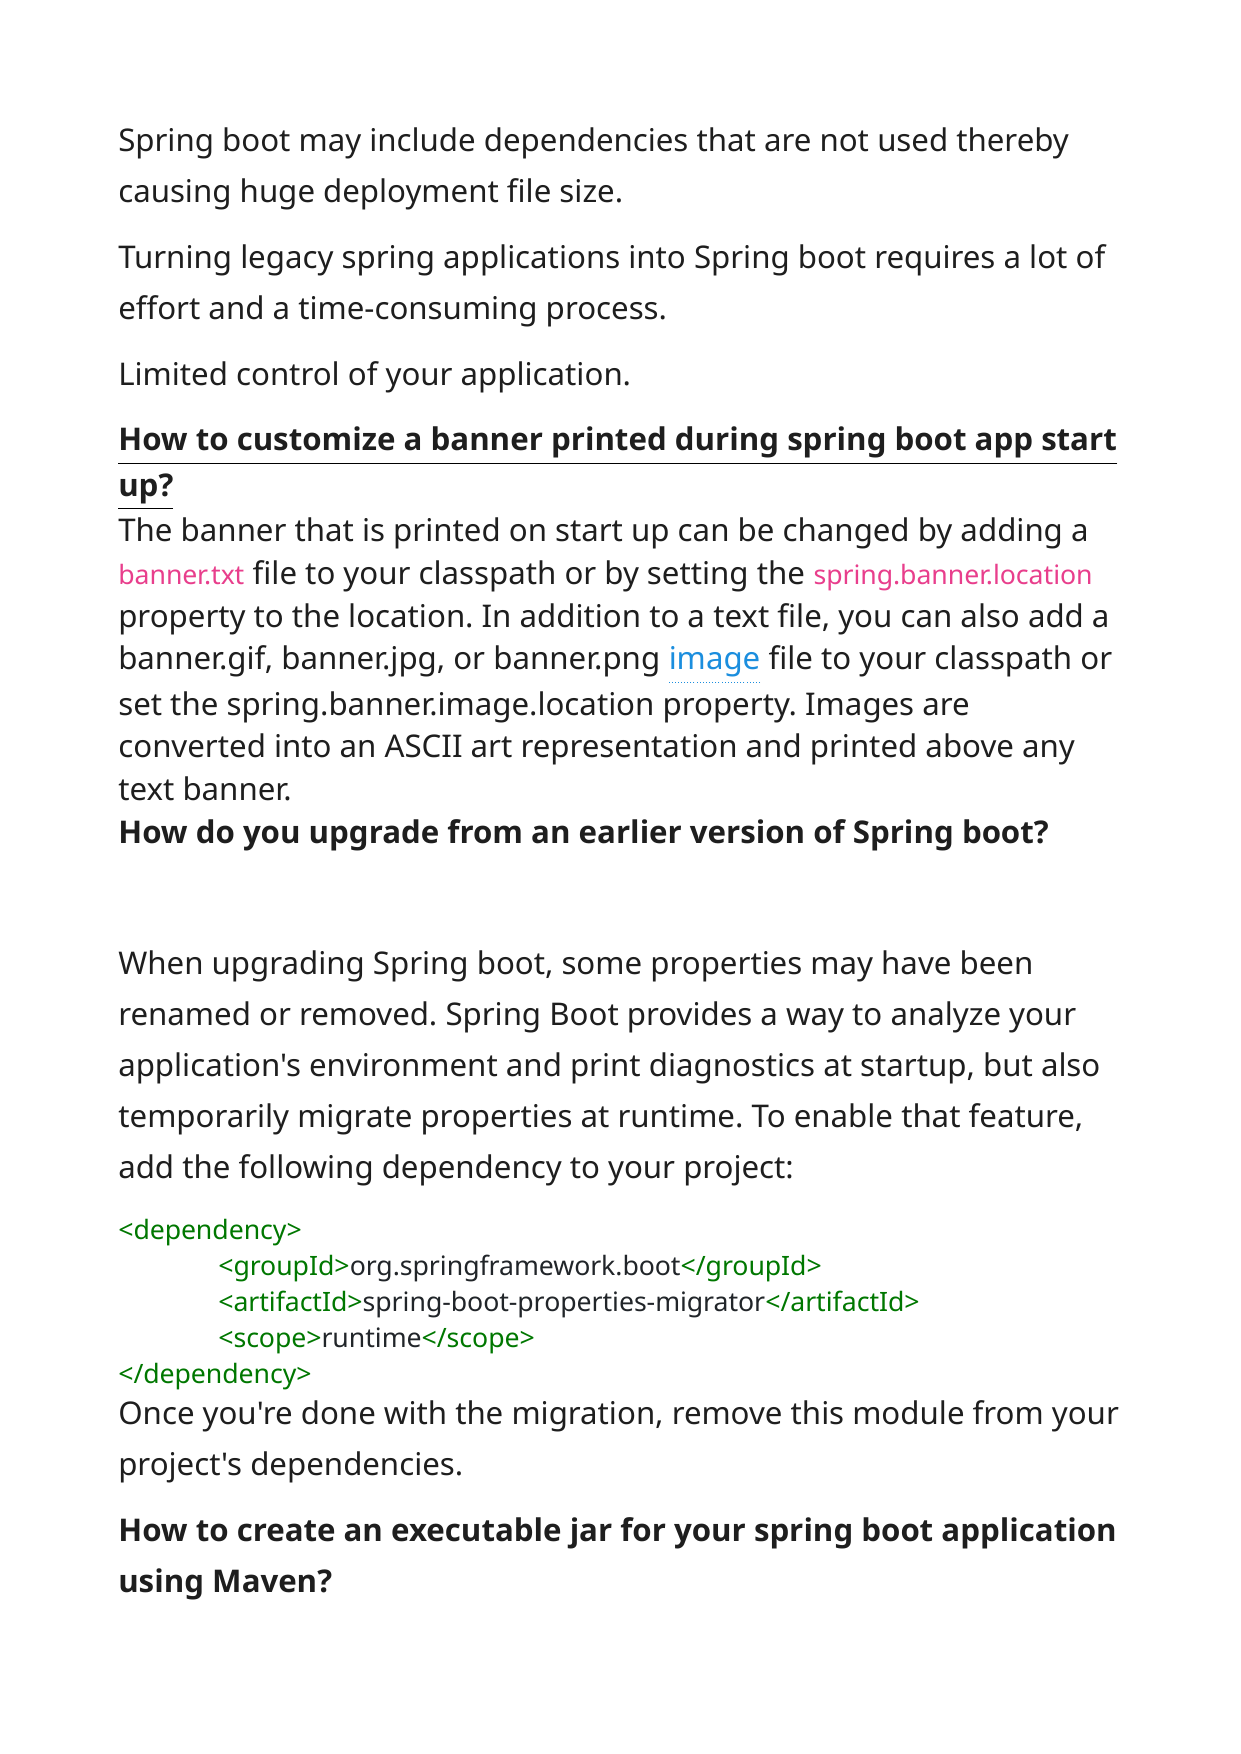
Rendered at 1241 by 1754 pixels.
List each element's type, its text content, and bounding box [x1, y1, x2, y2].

text Once you're done with the migration, remove this module from your project's dependencies. [118, 1391, 1122, 1485]
text </dependency> [118, 1355, 1122, 1391]
text <groupId>org.springframework.boot</groupId> [118, 1247, 1122, 1283]
text <artifactId>spring-boot-properties-migrator</artifactId> [118, 1283, 1122, 1319]
text The banner that is printed on start up can be changed by adding a banner.txt file to your classpath or by setting the spring.banner.location property to the location. In addition to a text file, you can also add a banner.gif, banner.jpg, or banner.png image file to your classpath or set the spring.banner.image.location property. Images are converted into an ASCII art representation and printed above any text banner. [118, 508, 1122, 809]
text <dependency> [118, 1211, 1122, 1247]
text When upgrading Spring boot, some properties may have been renamed or removed. Spring Boot provides a way to analyze your application's environment and print diagnostics at startup, but also temporarily migrate properties at runtime. To enable that feature, add the following dependency to your project: [118, 941, 1122, 1188]
text Turning legacy spring applications into Spring boot requires a lot of effort and a time-consuming process. [118, 235, 1122, 328]
text Spring boot may include dependencies that are not used thereby causing huge deployment file size. [118, 118, 1122, 212]
text <scope>runtime</scope> [118, 1319, 1122, 1355]
text How to customize a banner printed during spring boot app start up? [118, 417, 1122, 508]
text Limited control of your application. [118, 351, 1122, 394]
text How do you upgrade from an earlier version of Spring boot? [118, 809, 1122, 852]
text How to create an executable jar for your spring boot application using Maven? [118, 1508, 1122, 1602]
